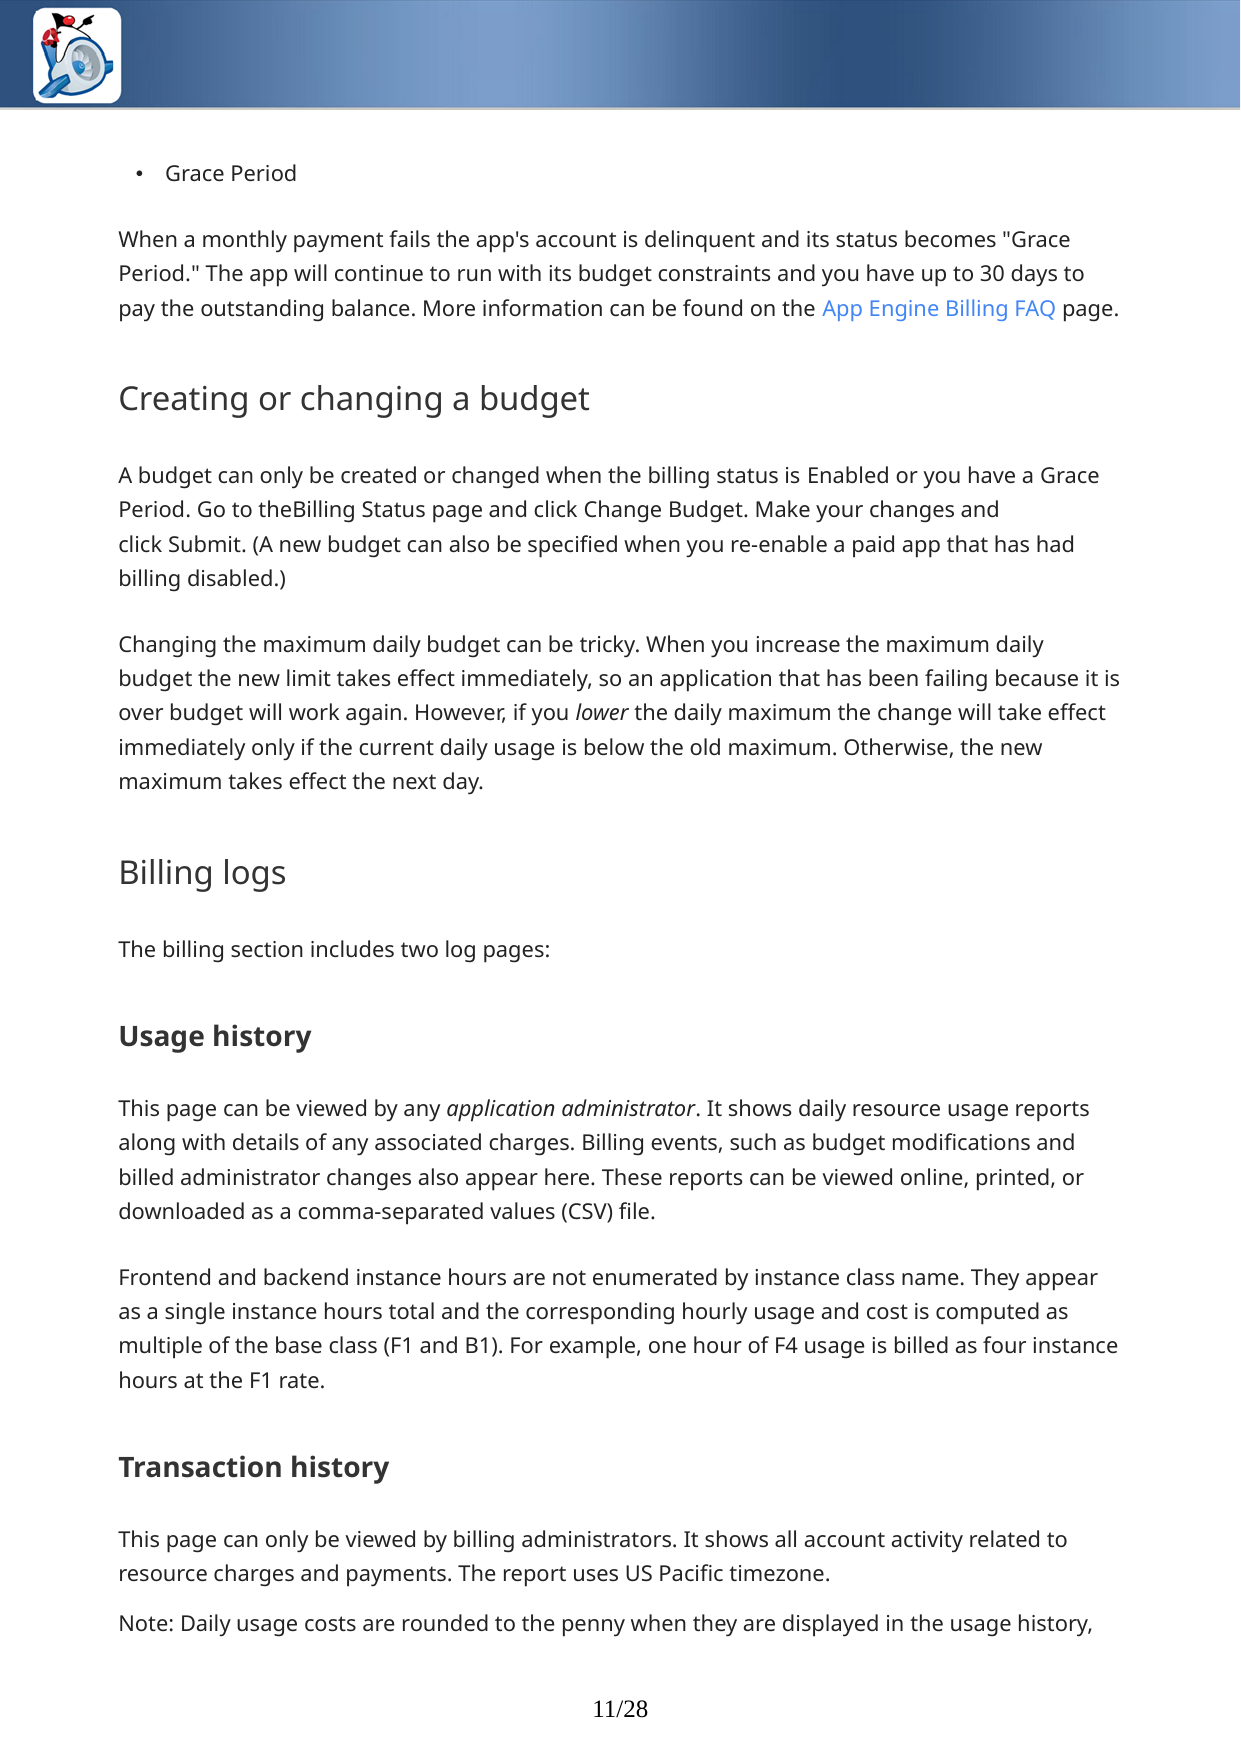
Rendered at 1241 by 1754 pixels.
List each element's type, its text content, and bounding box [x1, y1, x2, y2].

subtitle Transaction history [118, 1447, 1122, 1486]
text A budget can only be created or changed when the billing status is Enabled or you have a Grace Period. Go to theBilling Status page and click Change Budget. Make your changes and click Submit. (A new budget can also be specified when you re-enable a paid app that has had billing disabled.) [118, 455, 1122, 593]
text Frontend and backend instance hours are not enumerated by instance class name. They appear as a single instance hours total and the corresponding hourly usage and cost is computed as multiple of the base class (F1 and B1). For example, one hour of F4 usage is billed as four instance hours at the F1 rate. [118, 1257, 1122, 1394]
text This page can be viewed by any application administrator. It shows daily resource usage reports along with details of any associated charges. Billing events, such as budget modifications and billed administrator changes also appear here. These reports can be viewed online, printed, or downloaded as a comma-separated values (CSV) file. [118, 1088, 1122, 1226]
text This page can only be viewed by billing administrators. It shows all account activity related to resource charges and payments. The report uses US Pacific timezone. [118, 1519, 1122, 1588]
subtitle Billing logs [118, 849, 1122, 894]
list Grace Period [136, 153, 1106, 188]
subtitle Usage history [118, 1016, 1122, 1055]
text Note: Daily usage costs are rounded to the penny when they are displayed in the usage history, [118, 1603, 1122, 1638]
text When a monthly payment fails the app's account is delinquent and its status becomes "Grace Period." The app will continue to run with its budget constraints and you have up to 30 days to pay the outstanding balance. More information can be found on the App Engine Billing FAQ page. [118, 219, 1122, 322]
subtitle Creating or changing a budget [118, 375, 1122, 420]
text Changing the maximum daily budget can be tricky. When you increase the maximum daily budget the new limit takes effect immediately, so an application that has been failing because it is over budget will work again. However, if you lower the daily maximum the change will take effect immediately only if the current daily usage is below the old maximum. Otherwise, the new maximum takes effect the next day. [118, 624, 1122, 796]
picture [0, 0, 1241, 110]
text The billing section includes two log pages: [118, 929, 1122, 963]
